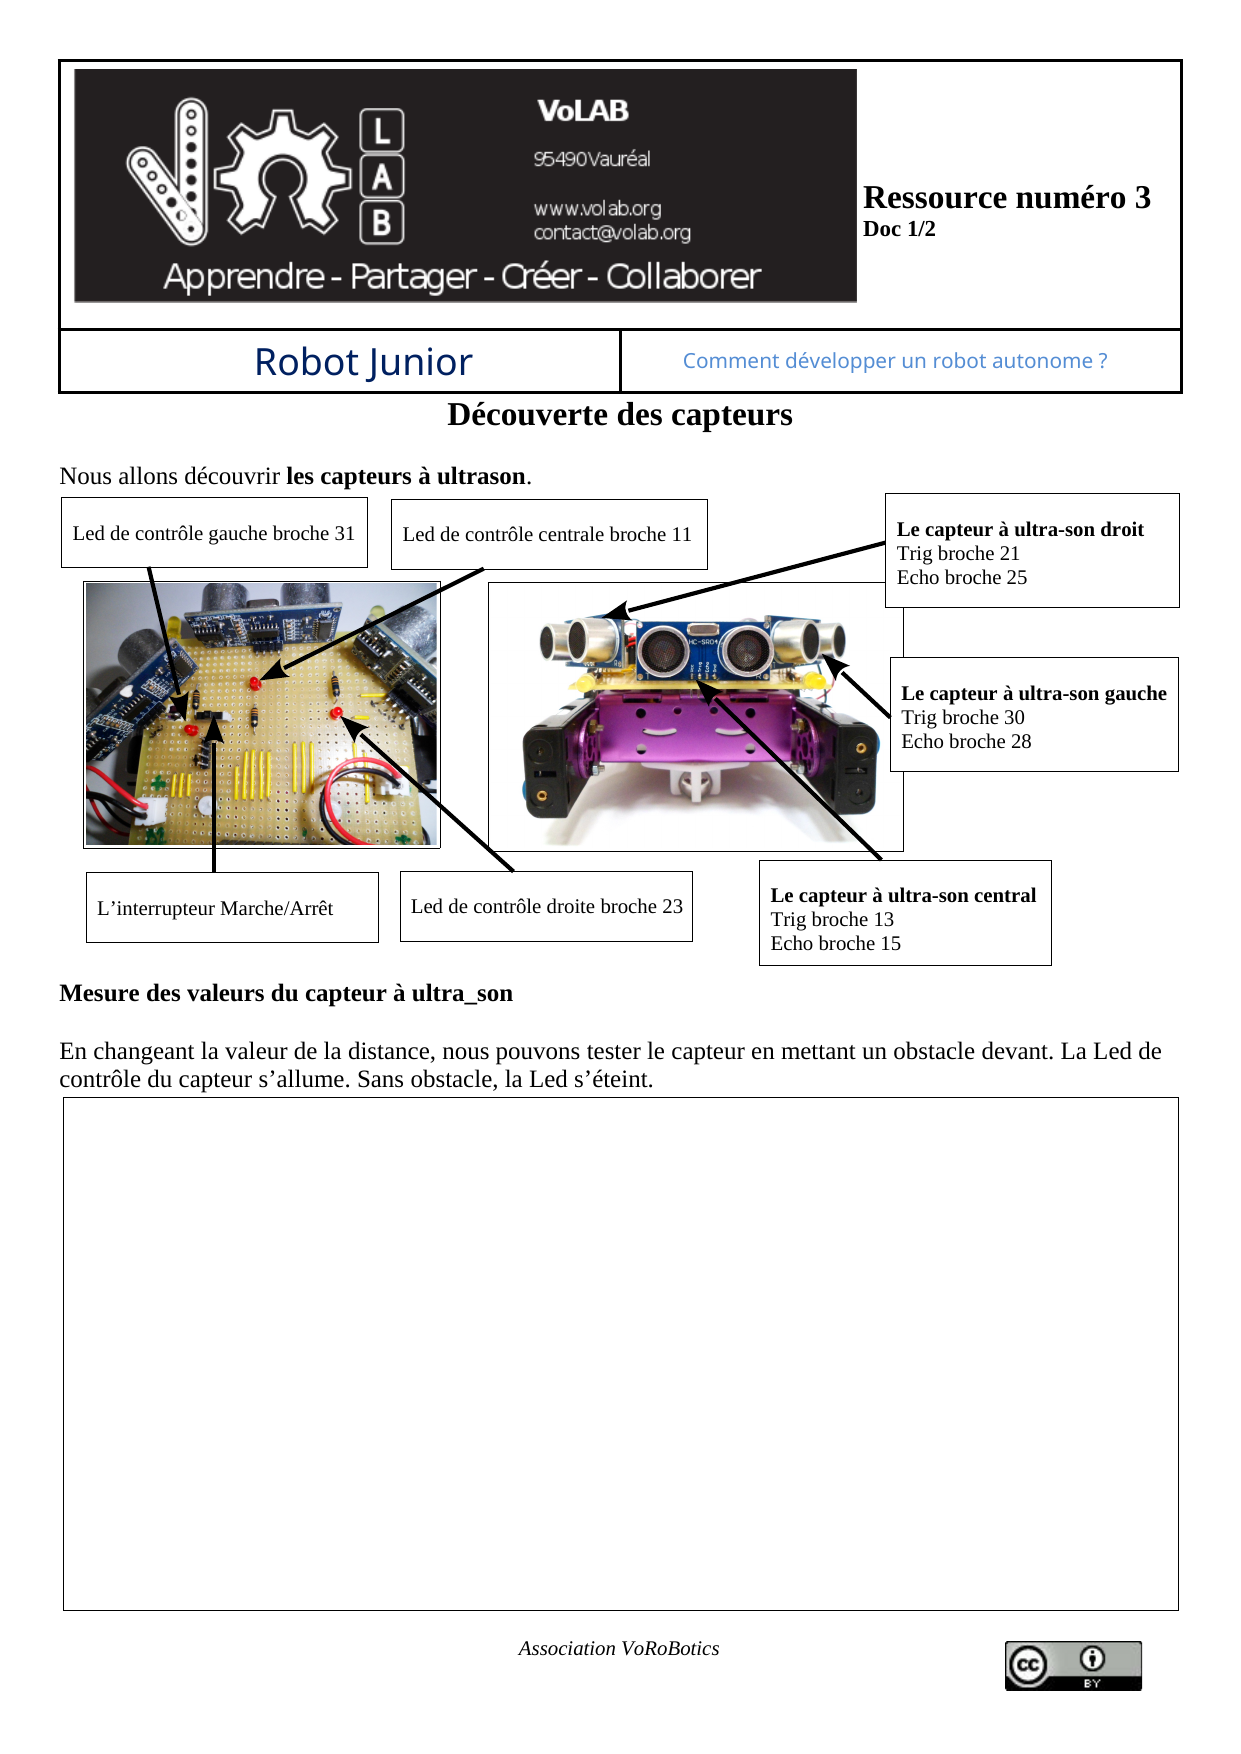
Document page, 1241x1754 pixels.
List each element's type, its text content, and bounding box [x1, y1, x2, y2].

table_cell Comment développer un robot autonome ? [622, 331, 1180, 391]
table_header Ressource numéro 3 Doc 1/2 [61, 62, 1180, 328]
text Nous allons découvrir les capteurs à ultrason. [59, 461, 1181, 489]
picture [73, 69, 857, 303]
subtitle Découverte des capteurs [59, 394, 1181, 432]
text En changeant la valeur de la distance, nous pouvons tester le capteur en mettant un obstacle devant. La Led de contrôle du capteur s’allume. Sans obstacle, la Led s’éteint. [59, 1036, 1181, 1093]
picture [86, 583, 437, 845]
table_cell Robot Junior [61, 331, 619, 391]
picture [1005, 1641, 1143, 1691]
text Mesure des valeurs du capteur à ultra_son [59, 978, 1181, 1007]
picture [490, 585, 901, 848]
